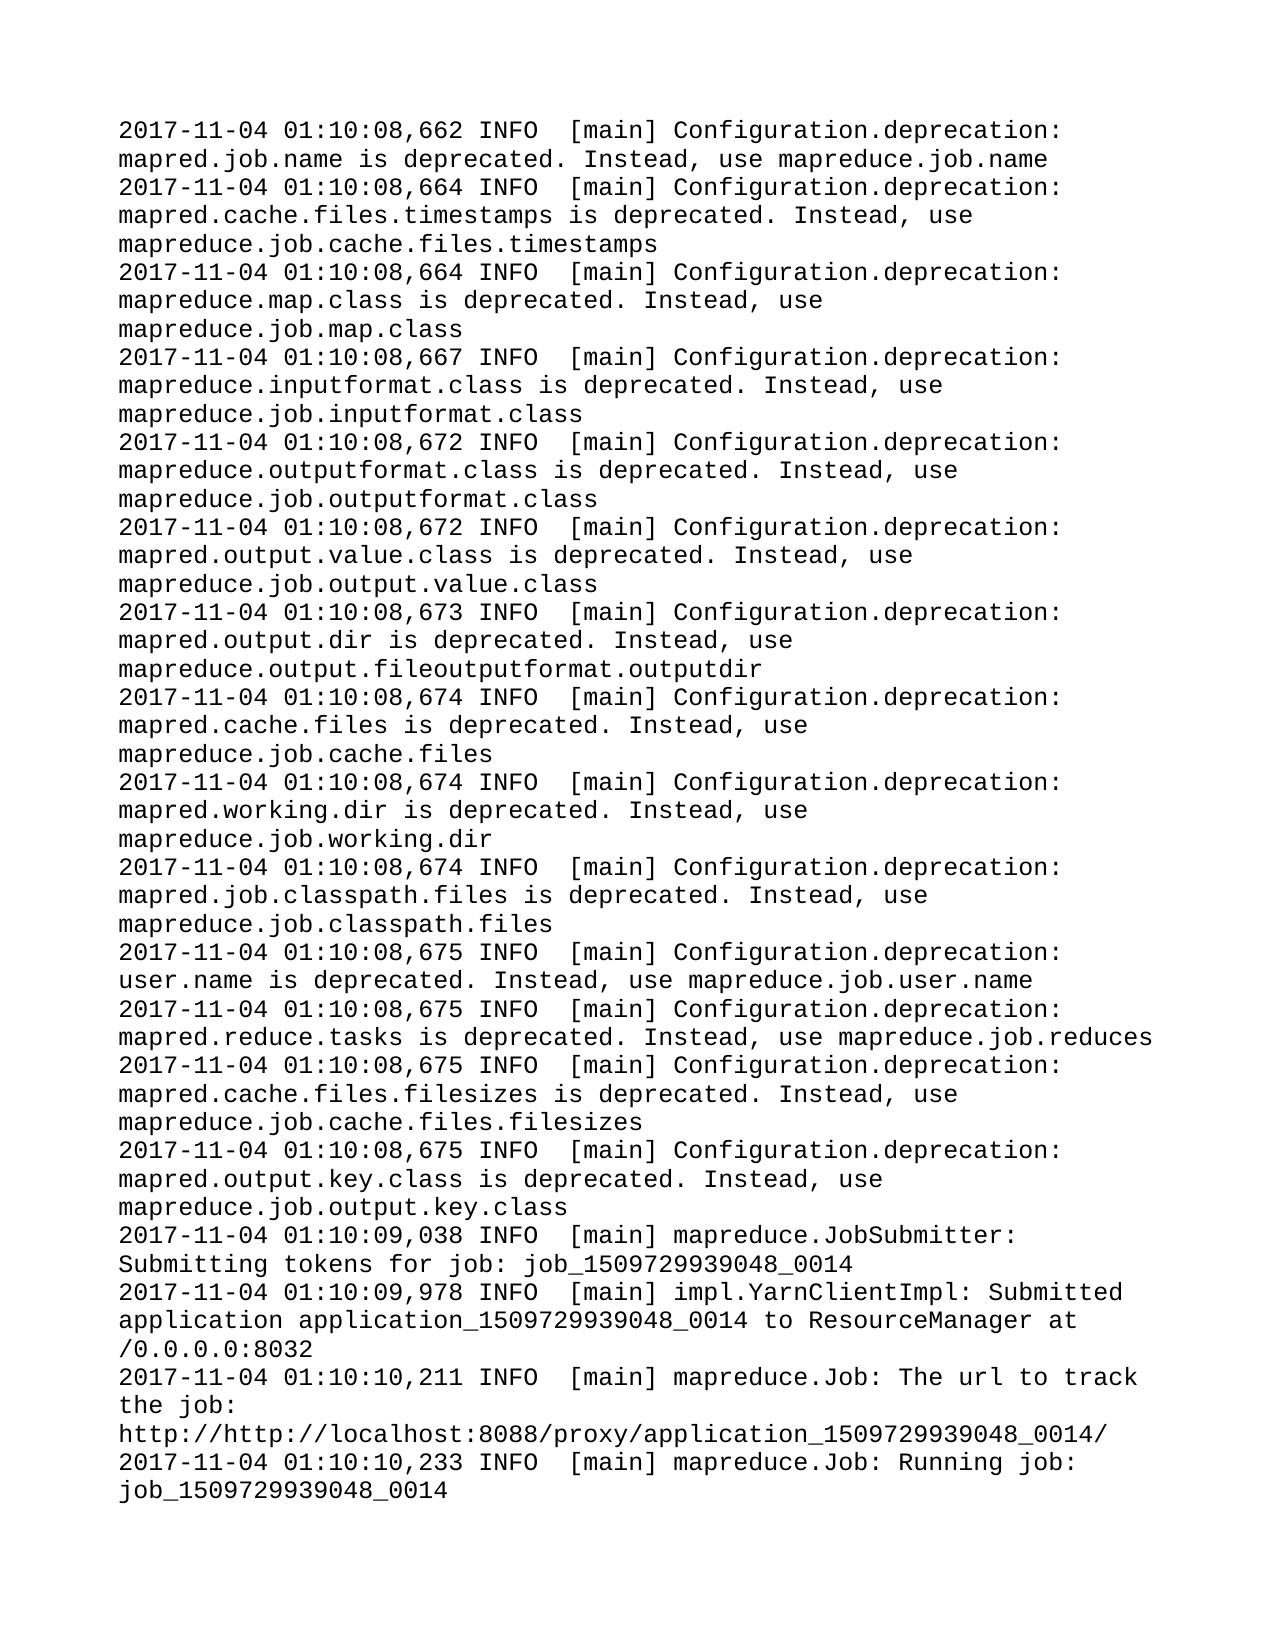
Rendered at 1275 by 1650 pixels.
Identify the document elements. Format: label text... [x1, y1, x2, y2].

text 2017-11-04 01:10:08,675 INFO [main] Configuration.deprecation: mapred.reduce.tasks is deprecated. Instead, use mapreduce.job.reduces [118, 996, 1157, 1053]
text 2017-11-04 01:10:08,674 INFO [main] Configuration.deprecation: mapred.job.classpath.files is deprecated. Instead, use mapreduce.job.classpath.files [118, 855, 1157, 940]
text 2017-11-04 01:10:08,673 INFO [main] Configuration.deprecation: mapred.output.dir is deprecated. Instead, use mapreduce.output.fileoutputformat.outputdir [118, 600, 1157, 685]
text 2017-11-04 01:10:08,664 INFO [main] Configuration.deprecation: mapred.cache.files.timestamps is deprecated. Instead, use mapreduce.job.cache.files.timestamps [118, 175, 1157, 260]
text 2017-11-04 01:10:08,674 INFO [main] Configuration.deprecation: mapred.cache.files is deprecated. Instead, use mapreduce.job.cache.files [118, 685, 1157, 770]
text 2017-11-04 01:10:08,667 INFO [main] Configuration.deprecation: mapreduce.inputformat.class is deprecated. Instead, use mapreduce.job.inputformat.class [118, 345, 1157, 430]
text 2017-11-04 01:10:09,038 INFO [main] mapreduce.JobSubmitter: Submitting tokens for job: job_1509729939048_0014 [118, 1223, 1157, 1280]
text 2017-11-04 01:10:08,675 INFO [main] Configuration.deprecation: mapred.output.key.class is deprecated. Instead, use mapreduce.job.output.key.class [118, 1138, 1157, 1223]
text 2017-11-04 01:10:08,662 INFO [main] Configuration.deprecation: mapred.job.name is deprecated. Instead, use mapreduce.job.name [118, 118, 1157, 175]
text 2017-11-04 01:10:08,672 INFO [main] Configuration.deprecation: mapreduce.outputformat.class is deprecated. Instead, use mapreduce.job.outputformat.class [118, 430, 1157, 515]
text 2017-11-04 01:10:08,664 INFO [main] Configuration.deprecation: mapreduce.map.class is deprecated. Instead, use mapreduce.job.map.class [118, 260, 1157, 345]
text 2017-11-04 01:10:08,675 INFO [main] Configuration.deprecation: user.name is deprecated. Instead, use mapreduce.job.user.name [118, 940, 1157, 996]
text 2017-11-04 01:10:08,674 INFO [main] Configuration.deprecation: mapred.working.dir is deprecated. Instead, use mapreduce.job.working.dir [118, 770, 1157, 855]
text 2017-11-04 01:10:08,672 INFO [main] Configuration.deprecation: mapred.output.value.class is deprecated. Instead, use mapreduce.job.output.value.class [118, 515, 1157, 600]
text 2017-11-04 01:10:10,211 INFO [main] mapreduce.Job: The url to track the job: http://http://localhost:8088/proxy/application_1509729939048_0014/ [118, 1365, 1157, 1450]
text 2017-11-04 01:10:09,978 INFO [main] impl.YarnClientImpl: Submitted application application_1509729939048_0014 to ResourceManager at /0.0.0.0:8032 [118, 1280, 1157, 1365]
text 2017-11-04 01:10:10,233 INFO [main] mapreduce.Job: Running job: job_1509729939048_0014 [118, 1450, 1157, 1506]
text 2017-11-04 01:10:08,675 INFO [main] Configuration.deprecation: mapred.cache.files.filesizes is deprecated. Instead, use mapreduce.job.cache.files.filesizes [118, 1053, 1157, 1138]
